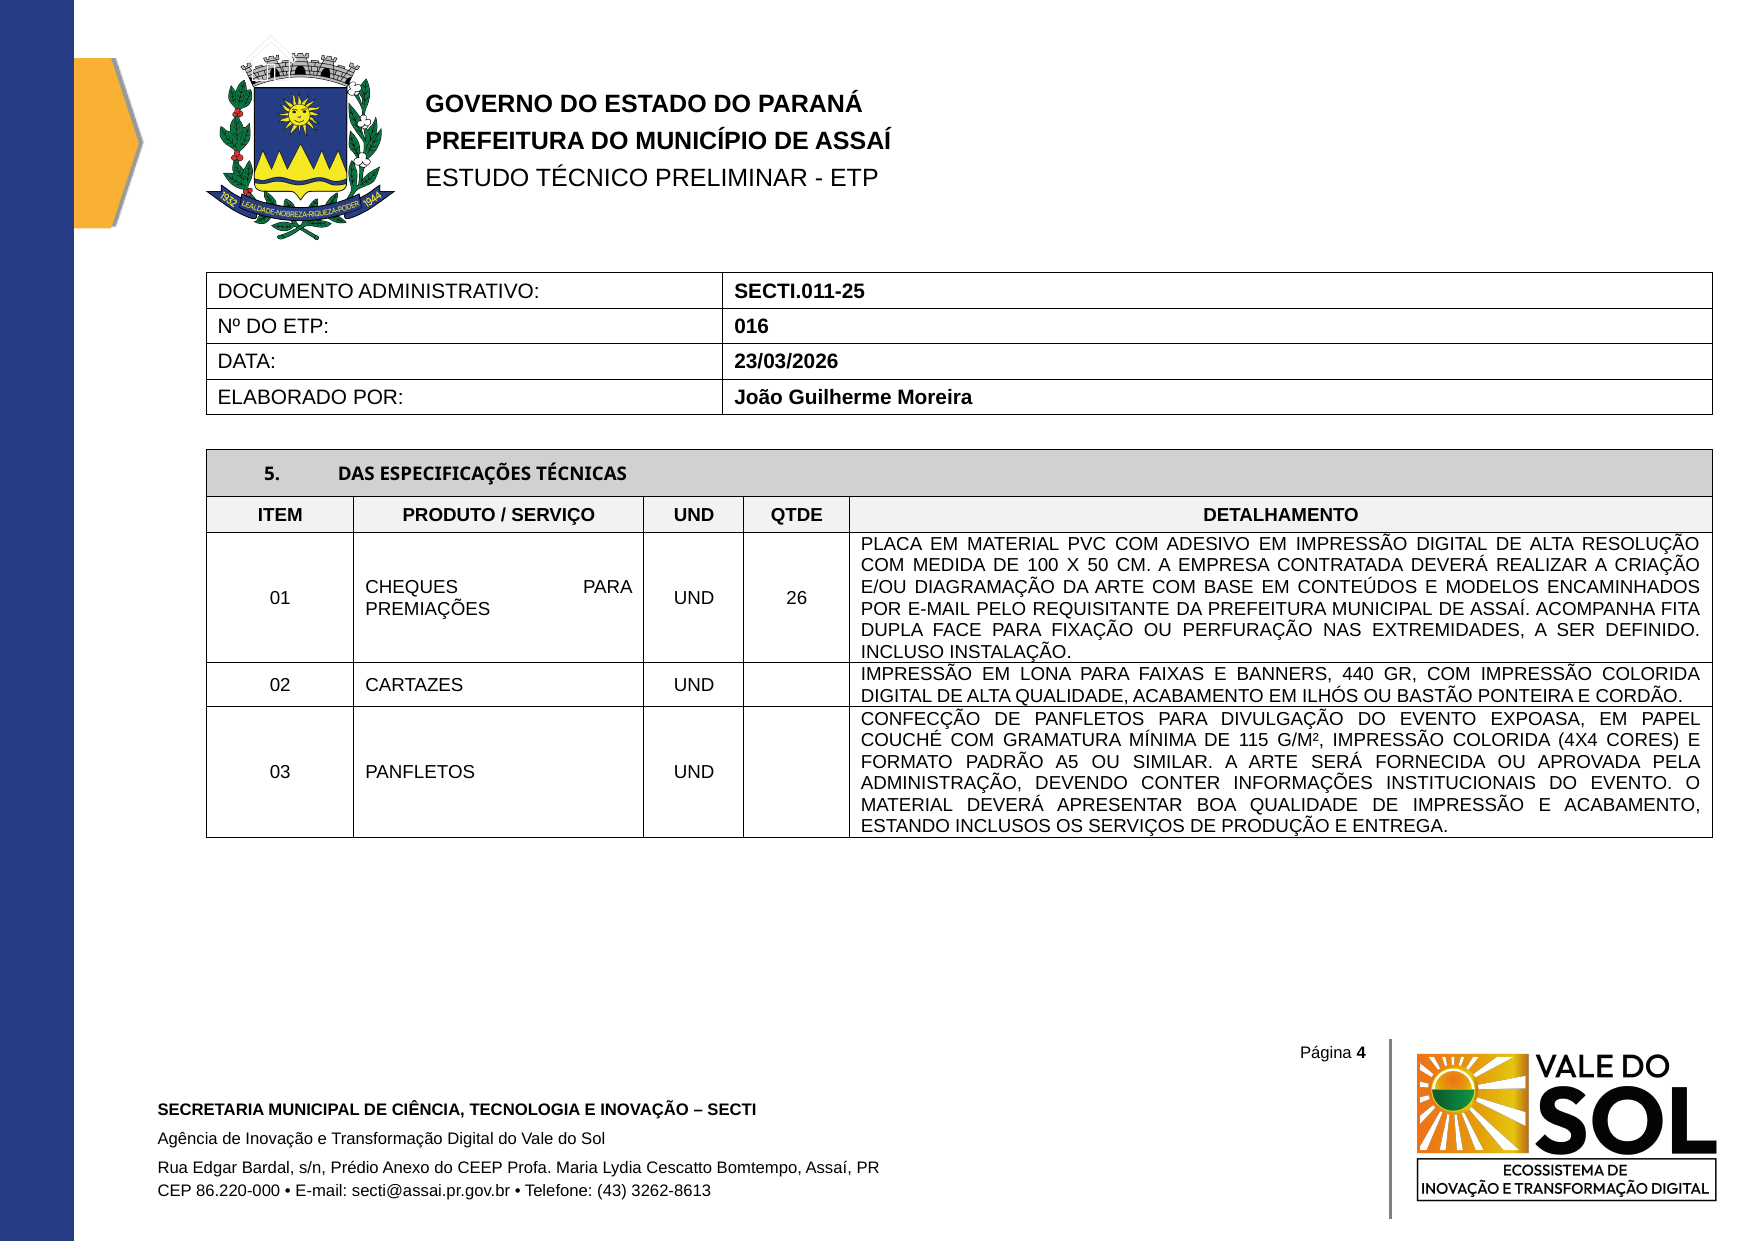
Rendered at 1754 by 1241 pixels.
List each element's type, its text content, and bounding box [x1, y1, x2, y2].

table_cell CHEQUES PARA PREMIAÇÕES [354, 533, 643, 662]
table_cell PANFLETOS [354, 707, 643, 837]
table_cell UND [644, 497, 743, 532]
table_header DAS ESPECIFICAÇÕES TÉCNICAS [207, 450, 1712, 496]
table_cell 03 [207, 707, 353, 837]
table_cell UND [644, 663, 743, 706]
picture [1411, 1048, 1722, 1210]
picture [254, 47, 288, 79]
table_cell [744, 663, 849, 706]
table_cell CARTAZES [354, 663, 643, 706]
table_cell QTDE [744, 497, 849, 532]
table_cell 01 [207, 533, 353, 662]
table_cell 02 [207, 663, 353, 706]
table_cell 26 [744, 533, 849, 662]
table_cell DETALHAMENTO [850, 497, 1712, 532]
table_cell UND [644, 707, 743, 837]
picture [248, 47, 263, 60]
table_cell PRODUTO / SERVIÇO [354, 497, 643, 532]
table_cell UND [644, 533, 743, 662]
table_cell IMPRESSÃO EM LONA PARA FAIXAS E BANNERS, 440 GR, COM IMPRESSÃO COLORIDA DIGITAL DE ALTA QUALIDADE, ACABAMENTO EM ILHÓS OU BASTÃO PONTEIRA E CORDÃO. [850, 663, 1712, 706]
table_cell CONFECÇÃO DE PANFLETOS PARA DIVULGAÇÃO DO EVENTO EXPOASA, EM PAPEL COUCHÉ COM GRAMATURA MÍNIMA DE 115 G/M², IMPRESSÃO COLORIDA (4X4 CORES) E FORMATO PADRÃO A5 OU SIMILAR. A ARTE SERÁ FORNECIDA OU APROVADA PELA ADMINISTRAÇÃO, DEVENDO CONTER INFORMAÇÕES INSTITUCIONAIS DO EVENTO. O MATERIAL DEVERÁ APRESENTAR BOA QUALIDADE DE IMPRESSÃO E ACABAMENTO, ESTANDO INCLUSOS OS SERVIÇOS DE PRODUÇÃO E ENTREGA. [850, 707, 1712, 837]
picture [279, 47, 294, 60]
picture [203, 47, 398, 246]
table_cell [744, 707, 849, 837]
table_cell ITEM [207, 497, 353, 532]
table_cell PLACA EM MATERIAL PVC COM ADESIVO EM IMPRESSÃO DIGITAL DE ALTA RESOLUÇÃO COM MEDIDA DE 100 X 50 CM. A EMPRESA CONTRATADA DEVERÁ REALIZAR A CRIAÇÃO E/OU DIAGRAMAÇÃO DA ARTE COM BASE EM CONTEÚDOS E MODELOS ENCAMINHADOS POR E-MAIL PELO REQUISITANTE DA PREFEITURA MUNICIPAL DE ASSAÍ. ACOMPANHA FITA DUPLA FACE PARA FIXAÇÃO OU PERFURAÇÃO NAS EXTREMIDADES, A SER DEFINIDO. INCLUSO INSTALAÇÃO. [850, 533, 1712, 662]
